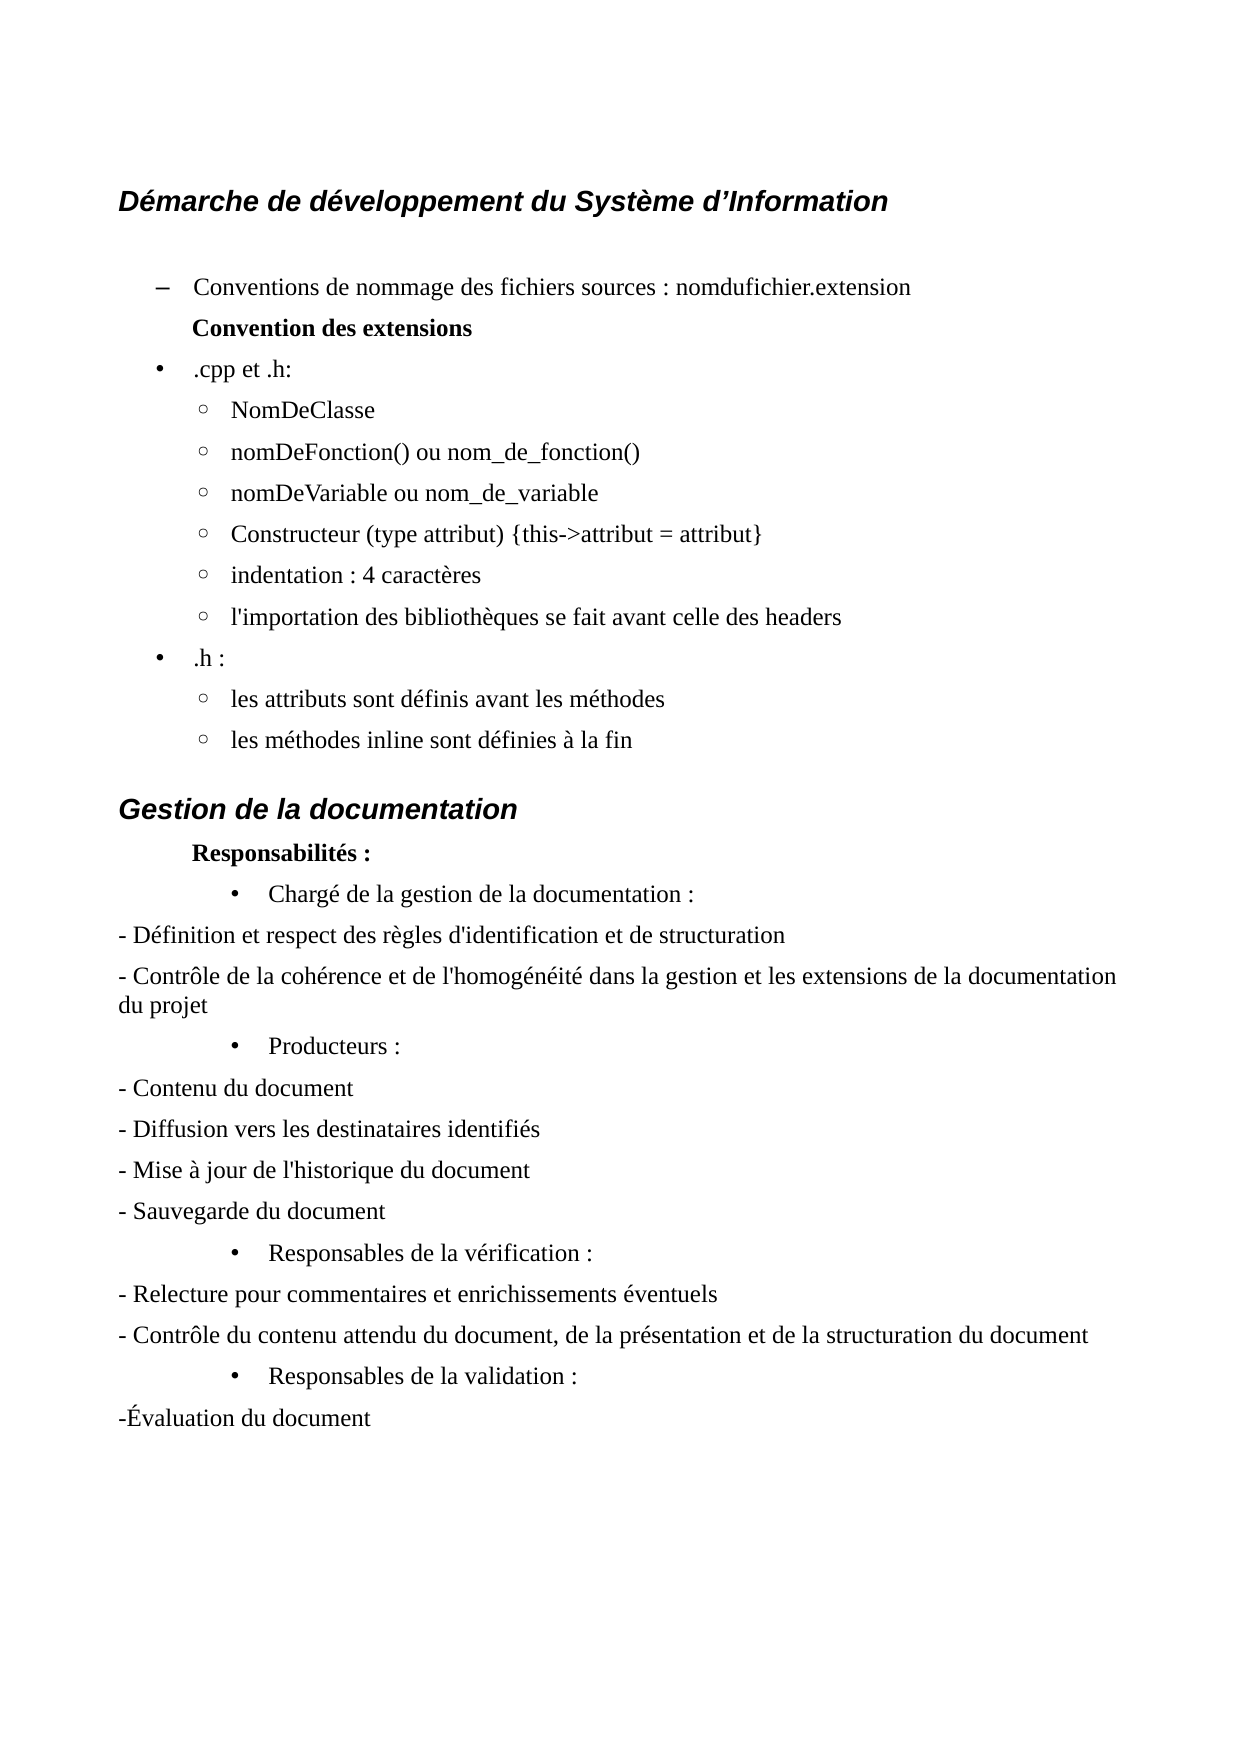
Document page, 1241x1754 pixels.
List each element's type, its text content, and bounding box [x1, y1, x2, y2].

list Producteurs : [231, 1031, 1122, 1060]
list l'importation des bibliothèques se fait avant celle des headers [193, 602, 1122, 630]
list .cpp et .h: [156, 354, 1122, 383]
list NomDeClasse [193, 395, 1122, 424]
text -Évaluation du document [118, 1403, 1122, 1431]
text - Relecture pour commentaires et enrichissements éventuels [118, 1279, 1122, 1308]
list Conventions de nommage des fichiers sources : nomdufichier.extension [156, 272, 1122, 300]
text - Sauvegarde du document [118, 1196, 1122, 1225]
list nomDeFonction() ou nom_de_fonction() [193, 437, 1122, 465]
text - Contrôle de la cohérence et de l'homogénéité dans la gestion et les extensions de la documentation du projet [118, 961, 1122, 1019]
text Responsabilités : [118, 838, 1122, 866]
subtitle Gestion de la documentation [118, 792, 1122, 825]
list les attributs sont définis avant les méthodes [193, 684, 1122, 713]
text - Définition et respect des règles d'identification et de structuration [118, 920, 1122, 949]
list Responsables de la vérification : [231, 1238, 1122, 1266]
subtitle Démarche de développement du Système d’Information [118, 184, 1122, 218]
text - Mise à jour de l'historique du document [118, 1155, 1122, 1184]
list Chargé de la gestion de la documentation : [231, 879, 1122, 908]
list Constructeur (type attribut) {this->attribut = attribut} [193, 519, 1122, 548]
list indentation : 4 caractères [193, 560, 1122, 589]
text - Diffusion vers les destinataires identifiés [118, 1114, 1122, 1143]
list les méthodes inline sont définies à la fin [193, 725, 1122, 754]
text - Contrôle du contenu attendu du document, de la présentation et de la structuration du document [118, 1320, 1122, 1349]
text - Contenu du document [118, 1073, 1122, 1101]
list .h : [156, 643, 1122, 672]
list nomDeVariable ou nom_de_variable [193, 478, 1122, 507]
list Responsables de la validation : [231, 1361, 1122, 1390]
text Convention des extensions [118, 313, 1122, 342]
